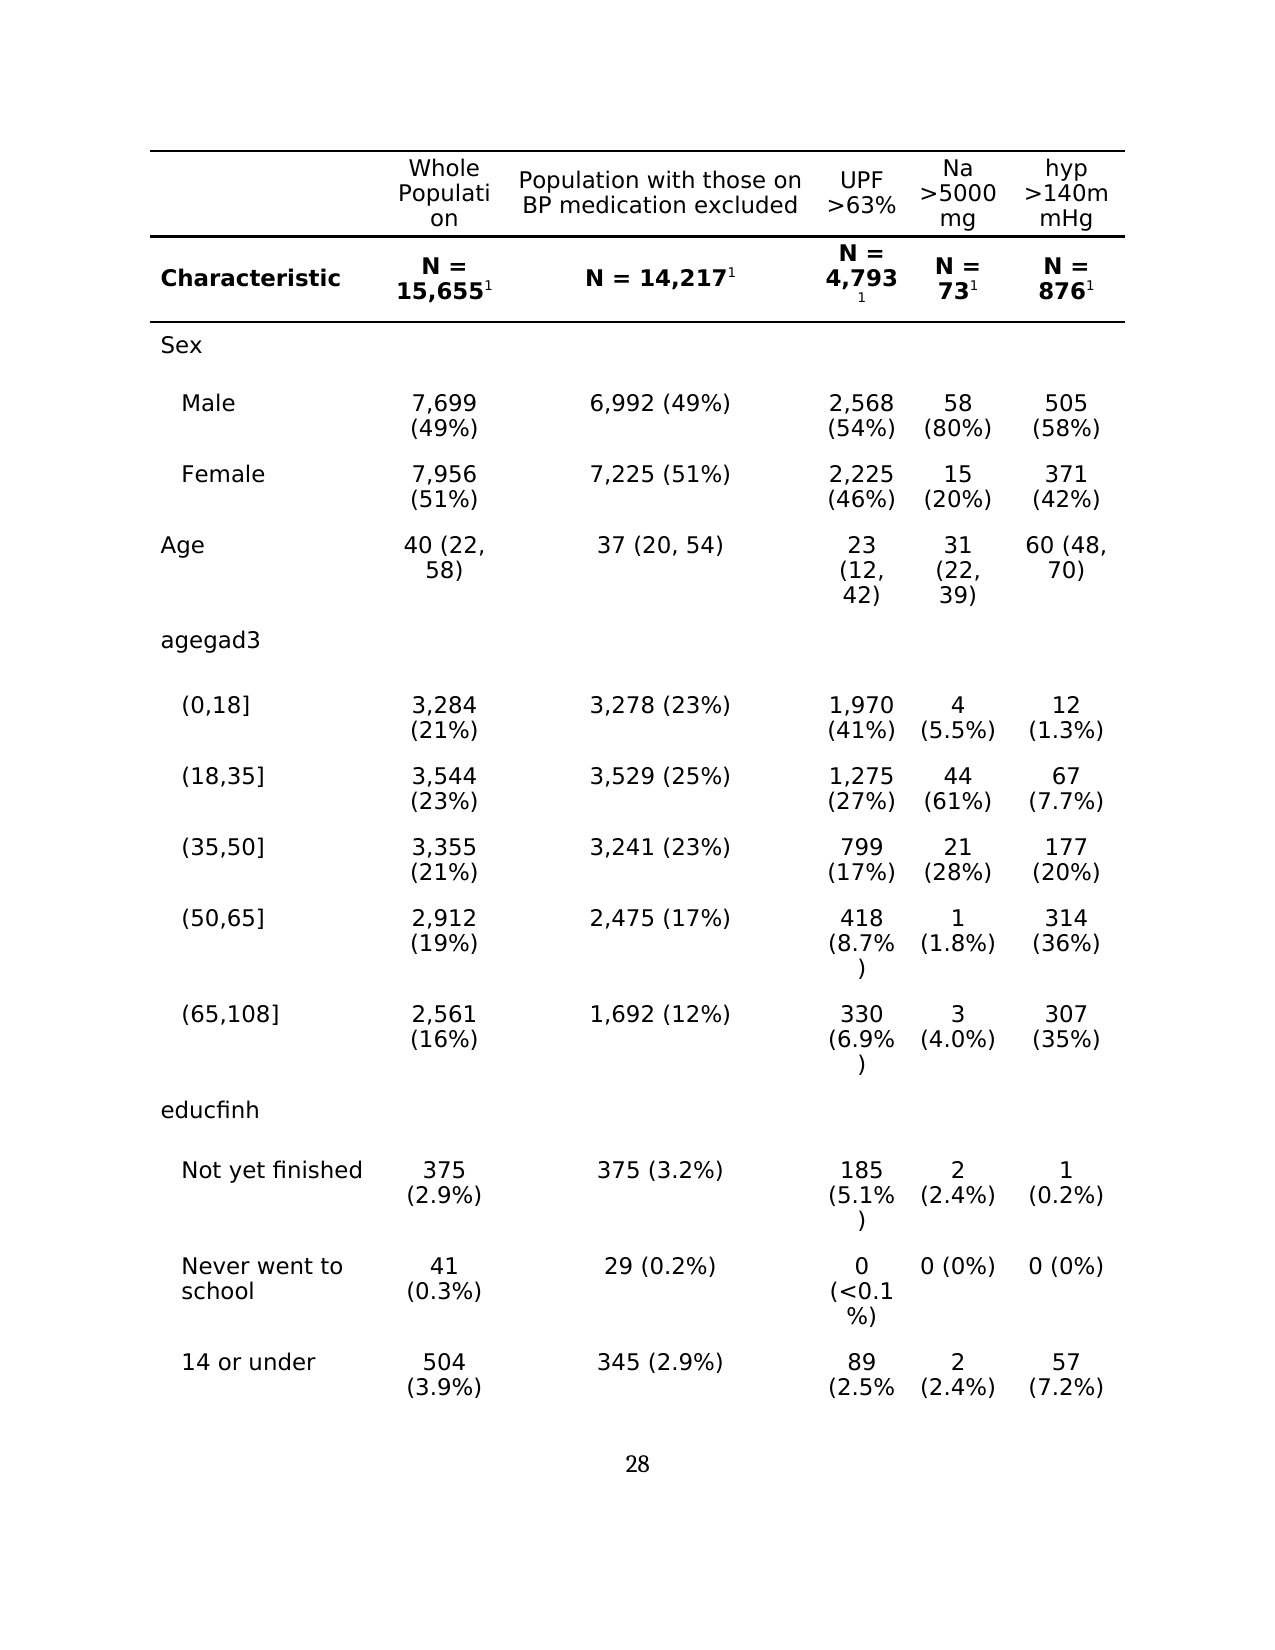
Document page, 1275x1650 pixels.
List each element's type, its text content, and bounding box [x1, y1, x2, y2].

table_cell 15 (20%) [908, 452, 1007, 523]
table_cell [506, 1088, 815, 1148]
table_cell 23 (12, 42) [815, 523, 908, 618]
table_cell 307 (35%) [1007, 992, 1125, 1088]
table_cell 3,241 (23%) [506, 825, 815, 896]
table_cell 1,692 (12%) [506, 992, 815, 1088]
table_cell 60 (48, 70) [1007, 523, 1125, 618]
table_cell 3,529 (25%) [506, 754, 815, 825]
table_header Na >5000mg [908, 152, 1007, 235]
table_cell 41 (0.3%) [383, 1244, 506, 1340]
table_cell educfinh [150, 1088, 383, 1148]
table_header UPF >63% [815, 152, 908, 235]
table_cell Characteristic [150, 238, 383, 321]
table_cell 40 (22, 58) [383, 523, 506, 618]
table_cell 0 (<0.1%) [815, 1244, 908, 1340]
table_cell 7,699 (49%) [383, 381, 506, 452]
table_cell [506, 619, 815, 683]
table_cell 14 or under [150, 1340, 383, 1411]
table_cell [1007, 619, 1125, 683]
table_cell [815, 619, 908, 683]
table_cell (50,65] [150, 896, 383, 992]
table_cell [908, 1088, 1007, 1148]
table_cell (0,18] [150, 684, 383, 754]
table_cell 44 (61%) [908, 754, 1007, 825]
table_cell Never went to school [150, 1244, 383, 1340]
table_cell 314 (36%) [1007, 896, 1125, 992]
table_cell 37 (20, 54) [506, 523, 815, 618]
table_cell 3,284 (21%) [383, 684, 506, 754]
table_cell 418 (8.7%) [815, 896, 908, 992]
table_cell (18,35] [150, 754, 383, 825]
table_cell 345 (2.9%) [506, 1340, 815, 1411]
table_cell 7,225 (51%) [506, 452, 815, 523]
table_cell 1,970 (41%) [815, 684, 908, 754]
table_cell N = 4,7931 [815, 238, 908, 321]
table_cell 177 (20%) [1007, 825, 1125, 896]
table_cell 2 (2.4%) [908, 1148, 1007, 1244]
table_cell 3 (4.0%) [908, 992, 1007, 1088]
table_cell N = 14,2171 [506, 238, 815, 321]
table_cell 1 (0.2%) [1007, 1148, 1125, 1244]
table_cell [383, 1088, 506, 1148]
table_cell 58 (80%) [908, 381, 1007, 452]
table_cell 3,278 (23%) [506, 684, 815, 754]
table_cell 799 (17%) [815, 825, 908, 896]
table_cell Male [150, 381, 383, 452]
table_cell 375 (3.2%) [506, 1148, 815, 1244]
table_cell [908, 619, 1007, 683]
table_cell 0 (0%) [1007, 1244, 1125, 1340]
table_cell 89 (2.5% [815, 1340, 908, 1411]
table_cell [383, 323, 506, 381]
table_cell 330 (6.9%) [815, 992, 908, 1088]
table_cell 4 (5.5%) [908, 684, 1007, 754]
table_cell 31 (22, 39) [908, 523, 1007, 618]
table_cell 12 (1.3%) [1007, 684, 1125, 754]
table_cell 0 (0%) [908, 1244, 1007, 1340]
table_cell 3,544 (23%) [383, 754, 506, 825]
table_cell Female [150, 452, 383, 523]
table_cell [506, 323, 815, 381]
table_cell 6,992 (49%) [506, 381, 815, 452]
table_cell 2,225 (46%) [815, 452, 908, 523]
table_header Population with those on BP medication excluded [506, 152, 815, 235]
table_cell 29 (0.2%) [506, 1244, 815, 1340]
table_cell [815, 1088, 908, 1148]
table_cell agegad3 [150, 619, 383, 683]
table_cell 2,561 (16%) [383, 992, 506, 1088]
table_cell (65,108] [150, 992, 383, 1088]
table_cell 57 (7.2%) [1007, 1340, 1125, 1411]
table_cell [815, 323, 908, 381]
table_cell 2 (2.4%) [908, 1340, 1007, 1411]
table_cell [1007, 323, 1125, 381]
table_cell [383, 619, 506, 683]
table_cell Not yet finished [150, 1148, 383, 1244]
table_cell (35,50] [150, 825, 383, 896]
table_cell 1 (1.8%) [908, 896, 1007, 992]
table_header [150, 152, 383, 235]
table_cell 375 (2.9%) [383, 1148, 506, 1244]
table_header hyp >140mmHg [1007, 152, 1125, 235]
table_cell 2,475 (17%) [506, 896, 815, 992]
table_cell 504 (3.9%) [383, 1340, 506, 1411]
table_header Whole Population [383, 152, 506, 235]
table_cell 185 (5.1%) [815, 1148, 908, 1244]
table_cell N = 15,6551 [383, 238, 506, 321]
table_cell 371 (42%) [1007, 452, 1125, 523]
table_cell 505 (58%) [1007, 381, 1125, 452]
table_cell [1007, 1088, 1125, 1148]
table_cell 2,568 (54%) [815, 381, 908, 452]
table_cell 3,355 (21%) [383, 825, 506, 896]
table_cell 2,912 (19%) [383, 896, 506, 992]
table_cell 1,275 (27%) [815, 754, 908, 825]
table_cell N = 8761 [1007, 238, 1125, 321]
table_cell Age [150, 523, 383, 618]
table_cell N = 731 [908, 238, 1007, 321]
table_cell 67 (7.7%) [1007, 754, 1125, 825]
table_cell 7,956 (51%) [383, 452, 506, 523]
table_cell [908, 323, 1007, 381]
table_cell Sex [150, 323, 383, 381]
table_cell 21 (28%) [908, 825, 1007, 896]
